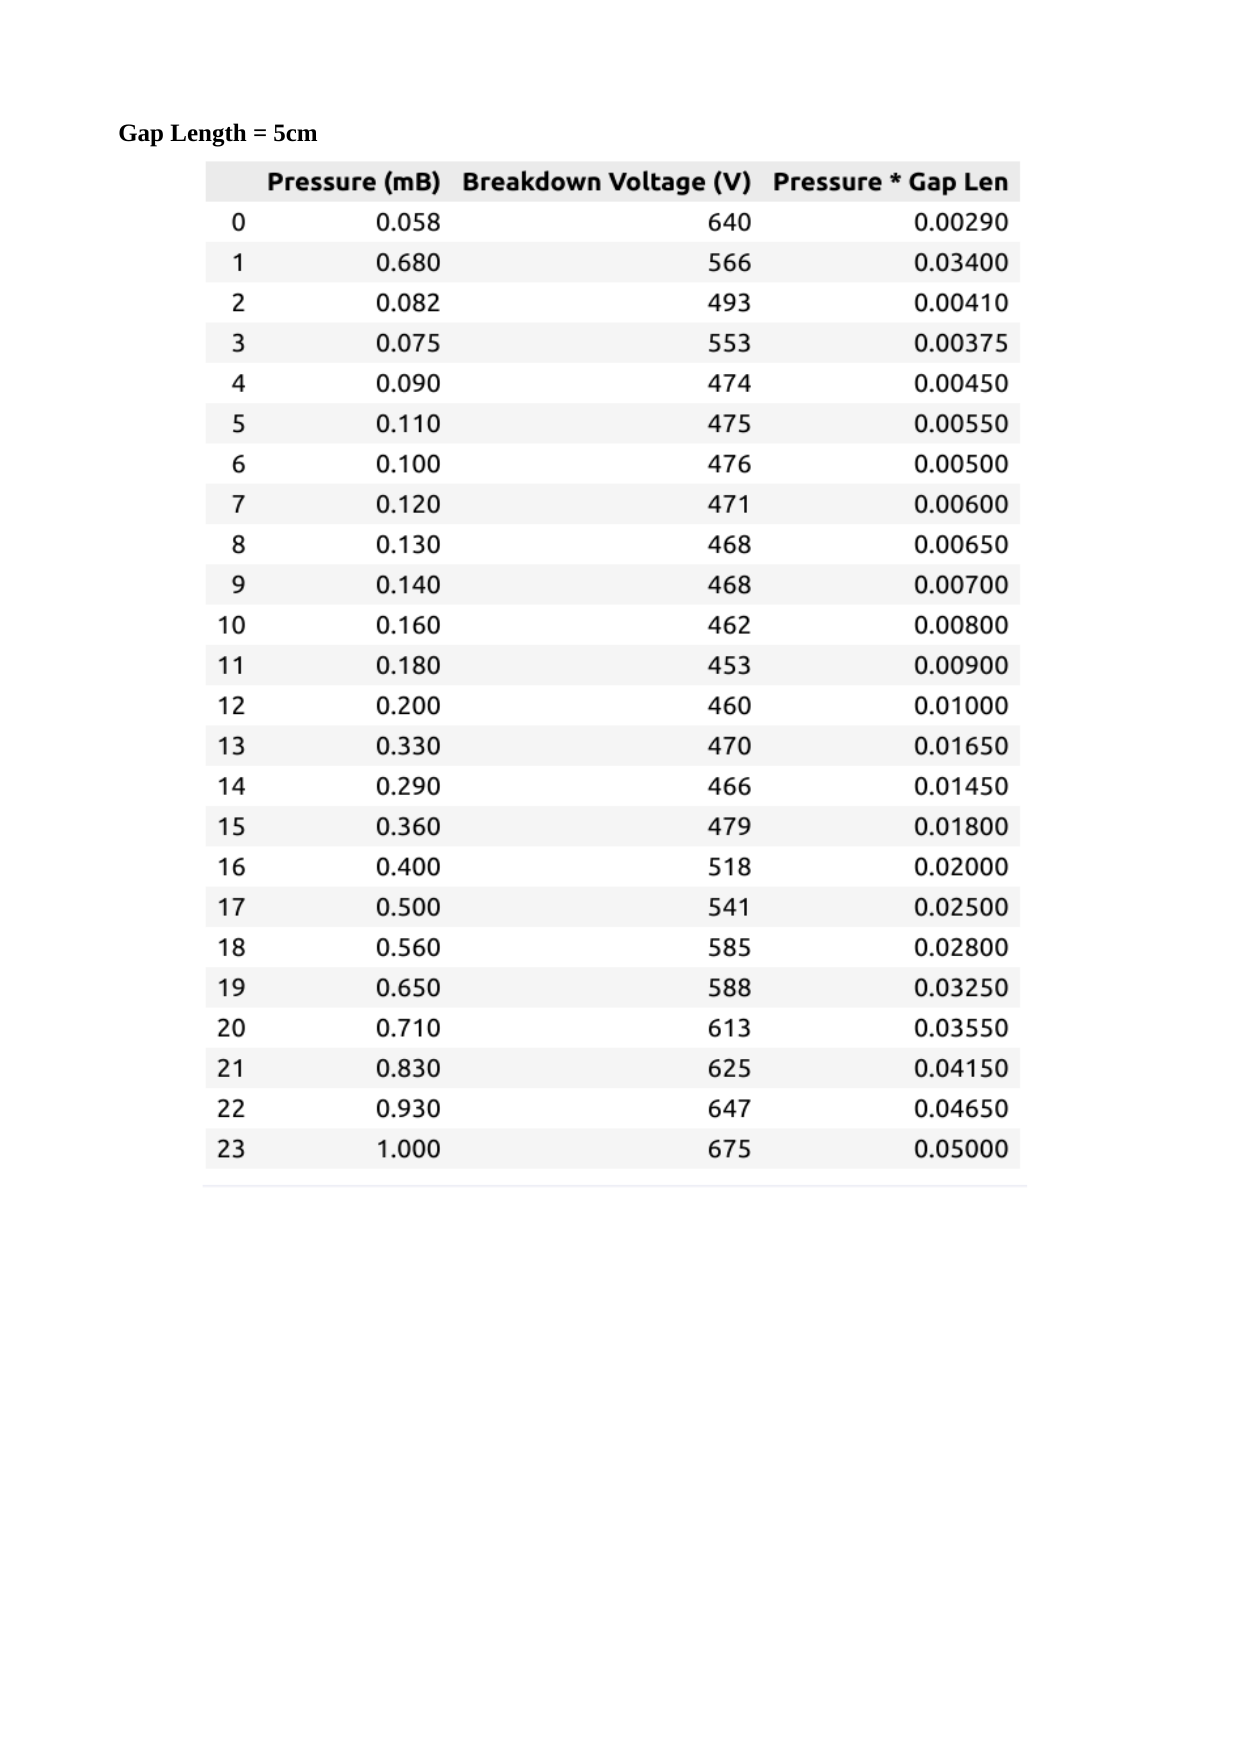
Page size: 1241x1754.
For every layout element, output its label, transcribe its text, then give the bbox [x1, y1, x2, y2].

picture [202, 159, 1028, 1194]
text Gap Length = 5cm [118, 118, 1122, 147]
